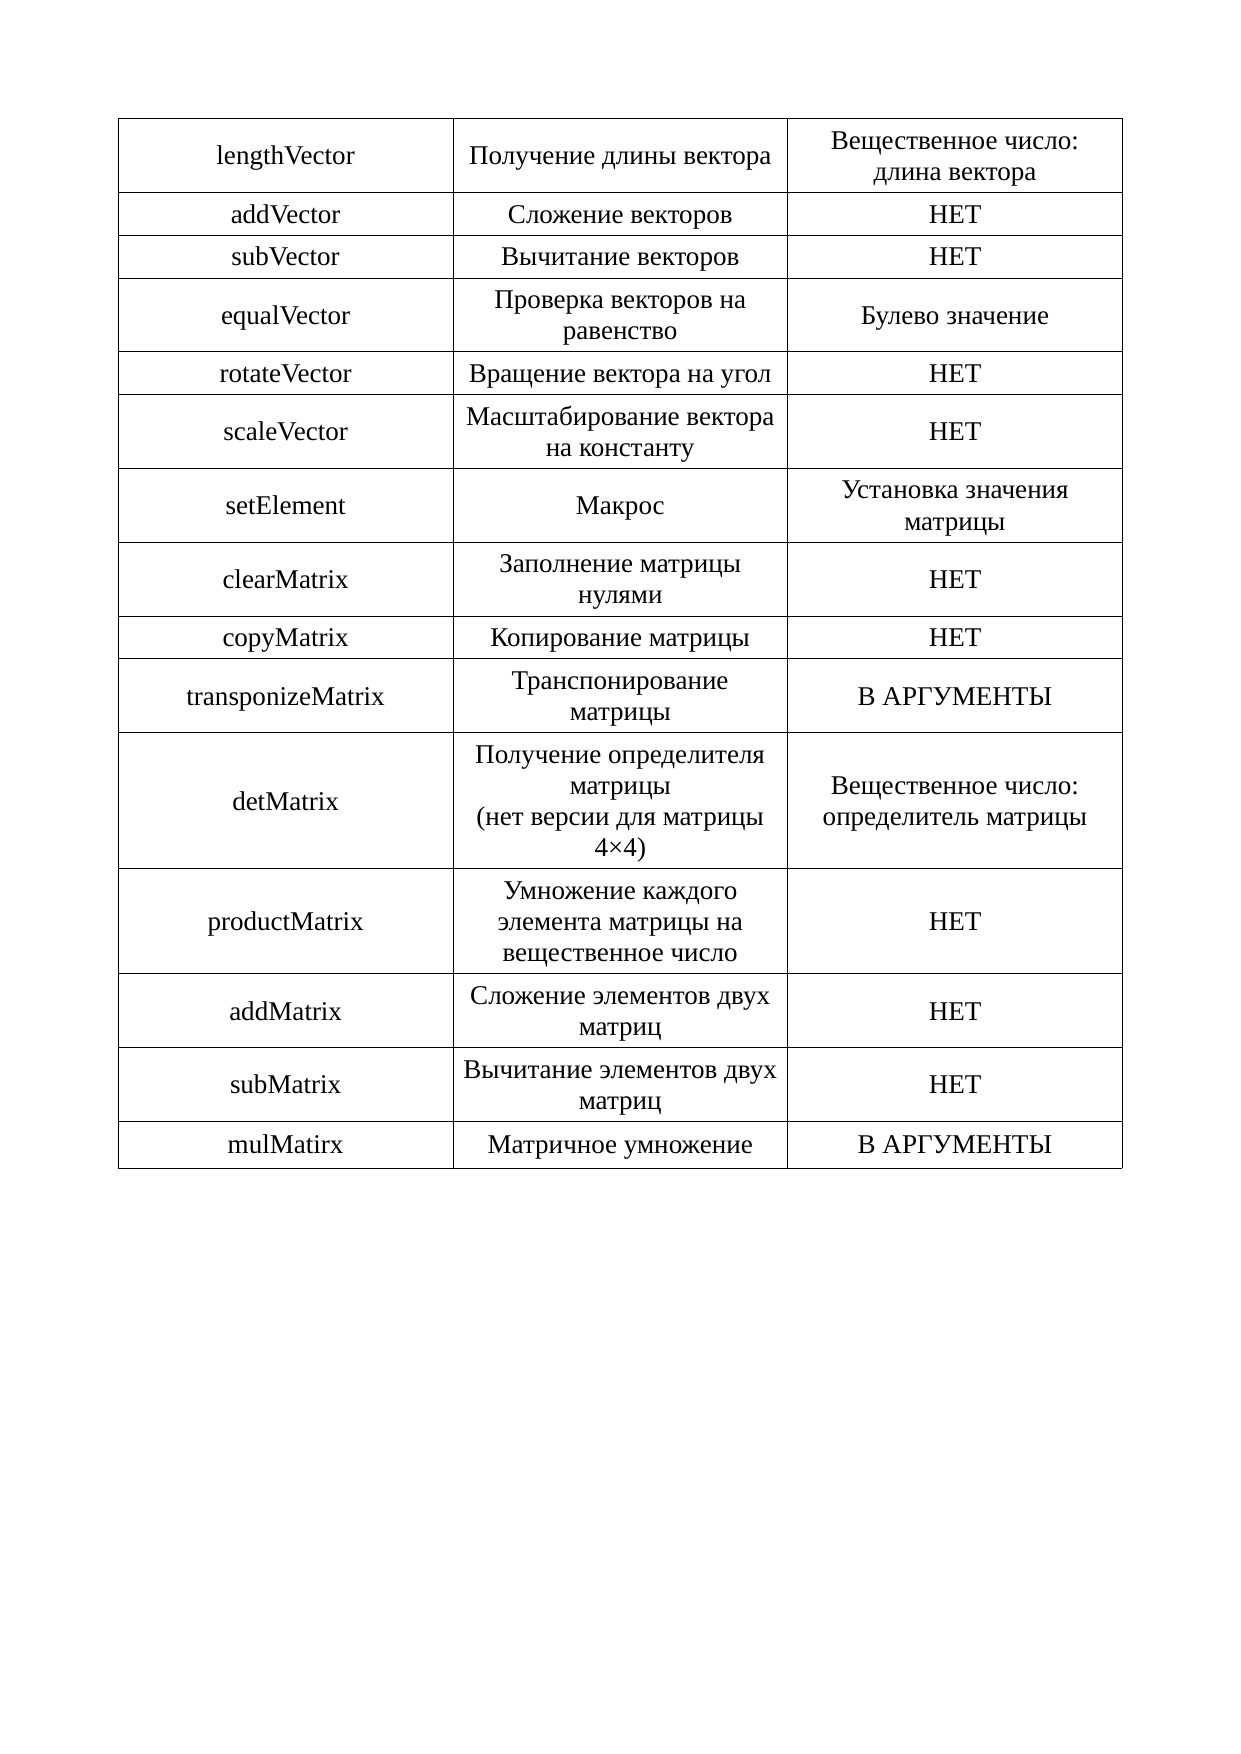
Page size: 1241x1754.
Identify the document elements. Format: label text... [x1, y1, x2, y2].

table_cell addMatrix [119, 974, 453, 1047]
table_cell mulMatirx [119, 1122, 453, 1167]
table_cell Установка значения матрицы [788, 469, 1122, 542]
table_cell Макрос [454, 469, 787, 542]
table_cell copyMatrix [119, 617, 453, 658]
table_cell clearMatrix [119, 543, 453, 616]
table_cell НЕТ [788, 1048, 1122, 1121]
table_cell Получение длины вектора [454, 119, 787, 192]
table_cell Масштабирование вектора на константу [454, 395, 787, 468]
table_cell Вещественное число: длина вектора [788, 119, 1122, 192]
table_cell Сложение элементов двух матриц [454, 974, 787, 1047]
table_cell НЕТ [788, 352, 1122, 394]
table_cell detMatrix [119, 733, 453, 868]
table_cell Транспонирование матрицы [454, 659, 787, 732]
table_cell transponizeMatrix [119, 659, 453, 732]
table_cell НЕТ [788, 193, 1122, 235]
table_cell setElement [119, 469, 453, 542]
table_cell Матричное умножение [454, 1122, 787, 1167]
table_cell НЕТ [788, 395, 1122, 468]
table_cell Копирование матрицы [454, 617, 787, 658]
table_cell addVector [119, 193, 453, 235]
table_cell НЕТ [788, 974, 1122, 1047]
table_cell Сложение векторов [454, 193, 787, 235]
table_cell Получение определителя матрицы (нет версии для матрицы 4×4) [454, 733, 787, 868]
table_cell Вращение вектора на угол [454, 352, 787, 394]
table_cell productMatrix [119, 869, 453, 973]
table_cell НЕТ [788, 617, 1122, 658]
table_cell Вычитание векторов [454, 236, 787, 277]
table_cell subVector [119, 236, 453, 277]
table_cell В АРГУМЕНТЫ [788, 659, 1122, 732]
table_cell rotateVector [119, 352, 453, 394]
table_cell В АРГУМЕНТЫ [788, 1122, 1122, 1167]
table_cell Умножение каждого элемента матрицы на вещественное число [454, 869, 787, 973]
table_cell Вычитание элементов двух матриц [454, 1048, 787, 1121]
table_cell subMatrix [119, 1048, 453, 1121]
table_cell scaleVector [119, 395, 453, 468]
table_cell НЕТ [788, 236, 1122, 277]
table_cell Проверка векторов на равенство [454, 279, 787, 351]
table_cell equalVector [119, 279, 453, 351]
table_cell НЕТ [788, 869, 1122, 973]
table_cell Вещественное число: определитель матрицы [788, 733, 1122, 868]
table_cell Булево значение [788, 279, 1122, 351]
table_cell НЕТ [788, 543, 1122, 616]
table_cell Заполнение матрицы нулями [454, 543, 787, 616]
table_cell lengthVector [119, 119, 453, 192]
